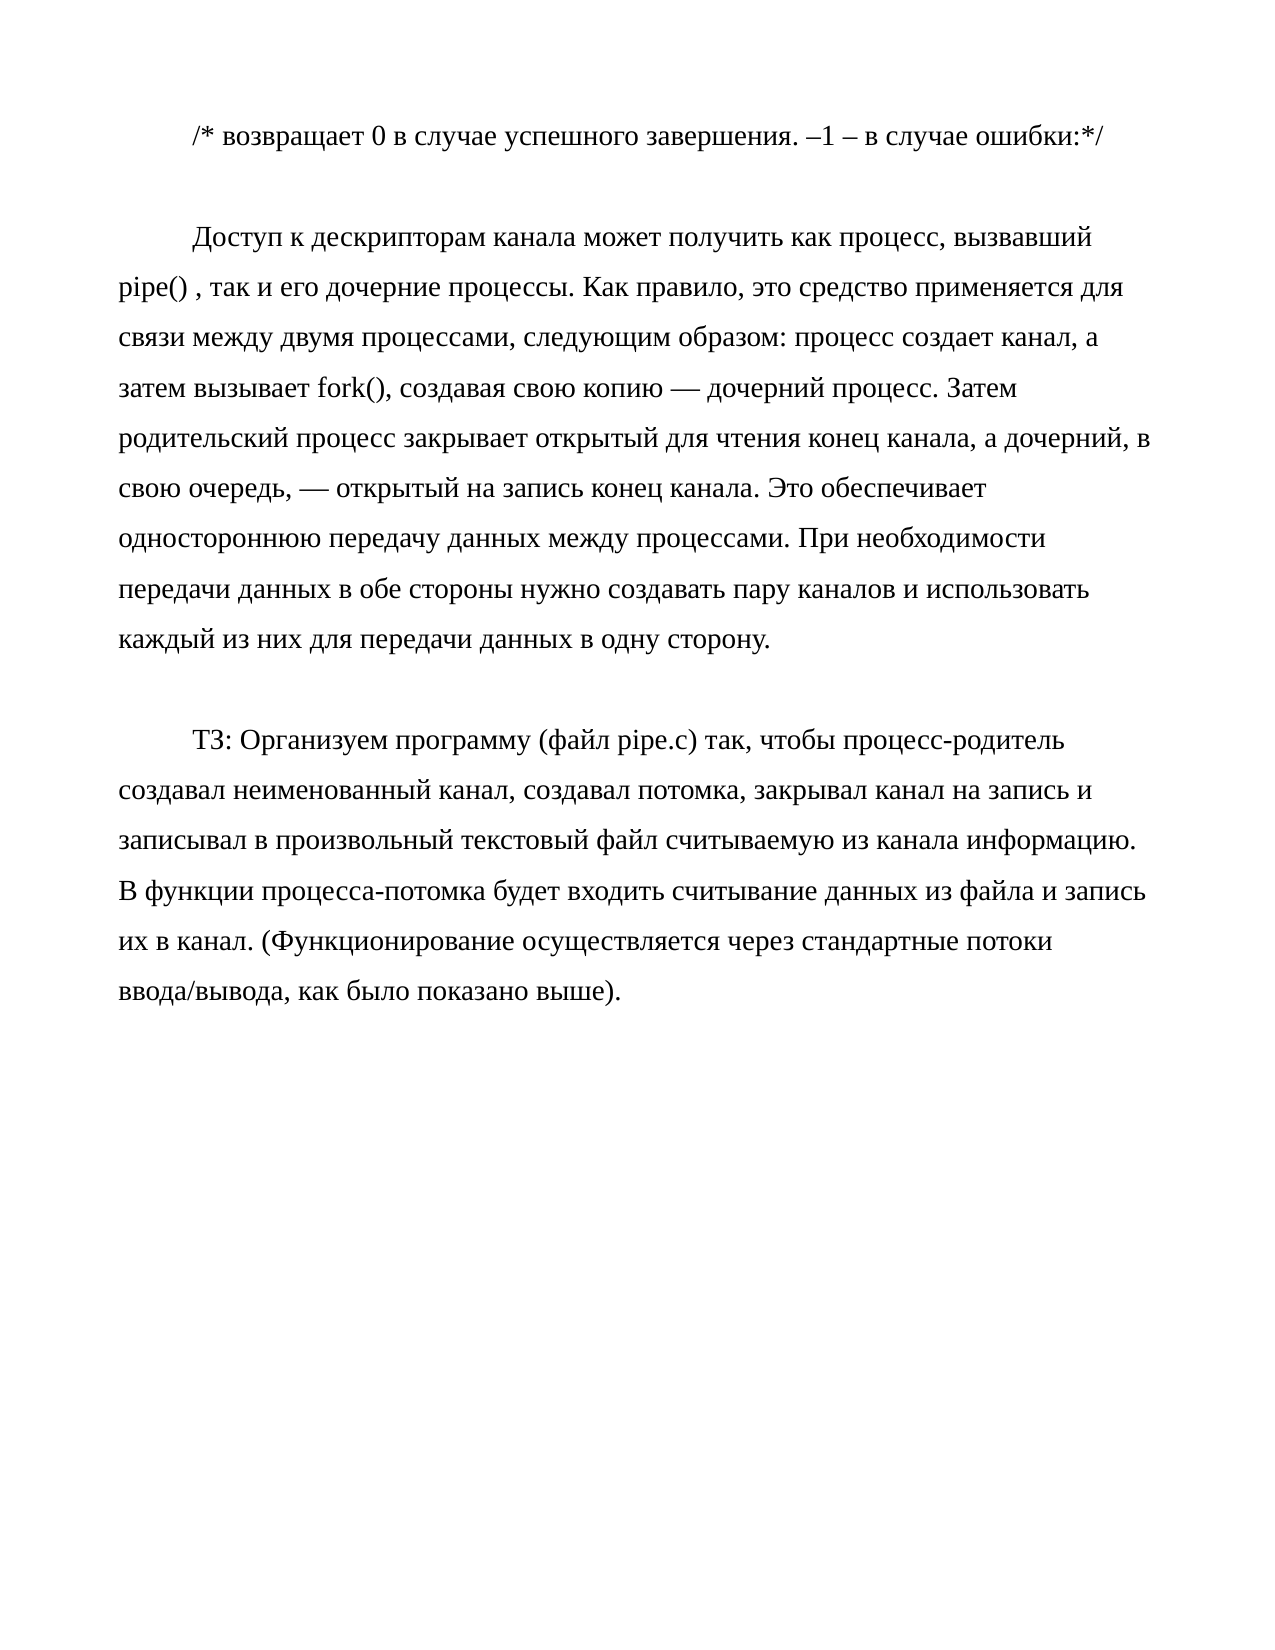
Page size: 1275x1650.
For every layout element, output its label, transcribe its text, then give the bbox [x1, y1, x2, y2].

text /* возвращает 0 в случае успешного завершения. –1 – в случае ошибки:*/ [118, 118, 1157, 152]
text Доступ к дескрипторам канала может получить как процесс, вызвавший pipe() , так и его дочерние процессы. Как правило, это средство применяется для связи между двумя процессами, следующим образом: процесс создает канал, а затем вызывает fork(), создавая свою копию — дочерний процесс. Затем родительский процесс закрывает открытый для чтения конец канала, а дочерний, в свою очередь, — открытый на запись конец канала. Это обеспечивает одностороннюю передачу данных между процессами. При необходимости передачи данных в обе стороны нужно создавать пару каналов и использовать каждый из них для передачи данных в одну сторону. [118, 219, 1157, 655]
text ТЗ: Организуем программу (файл pipe.c) так, чтобы процесс-родитель создавал неименованный канал, создавал потомка, закрывал канал на запись и записывал в произвольный текстовый файл считываемую из канала информацию. В функции процесса-потомка будет входить считывание данных из файла и запись их в канал. (Функционирование осуществляется через стандартные потоки ввода/вывода, как было показано выше). [118, 722, 1157, 1007]
